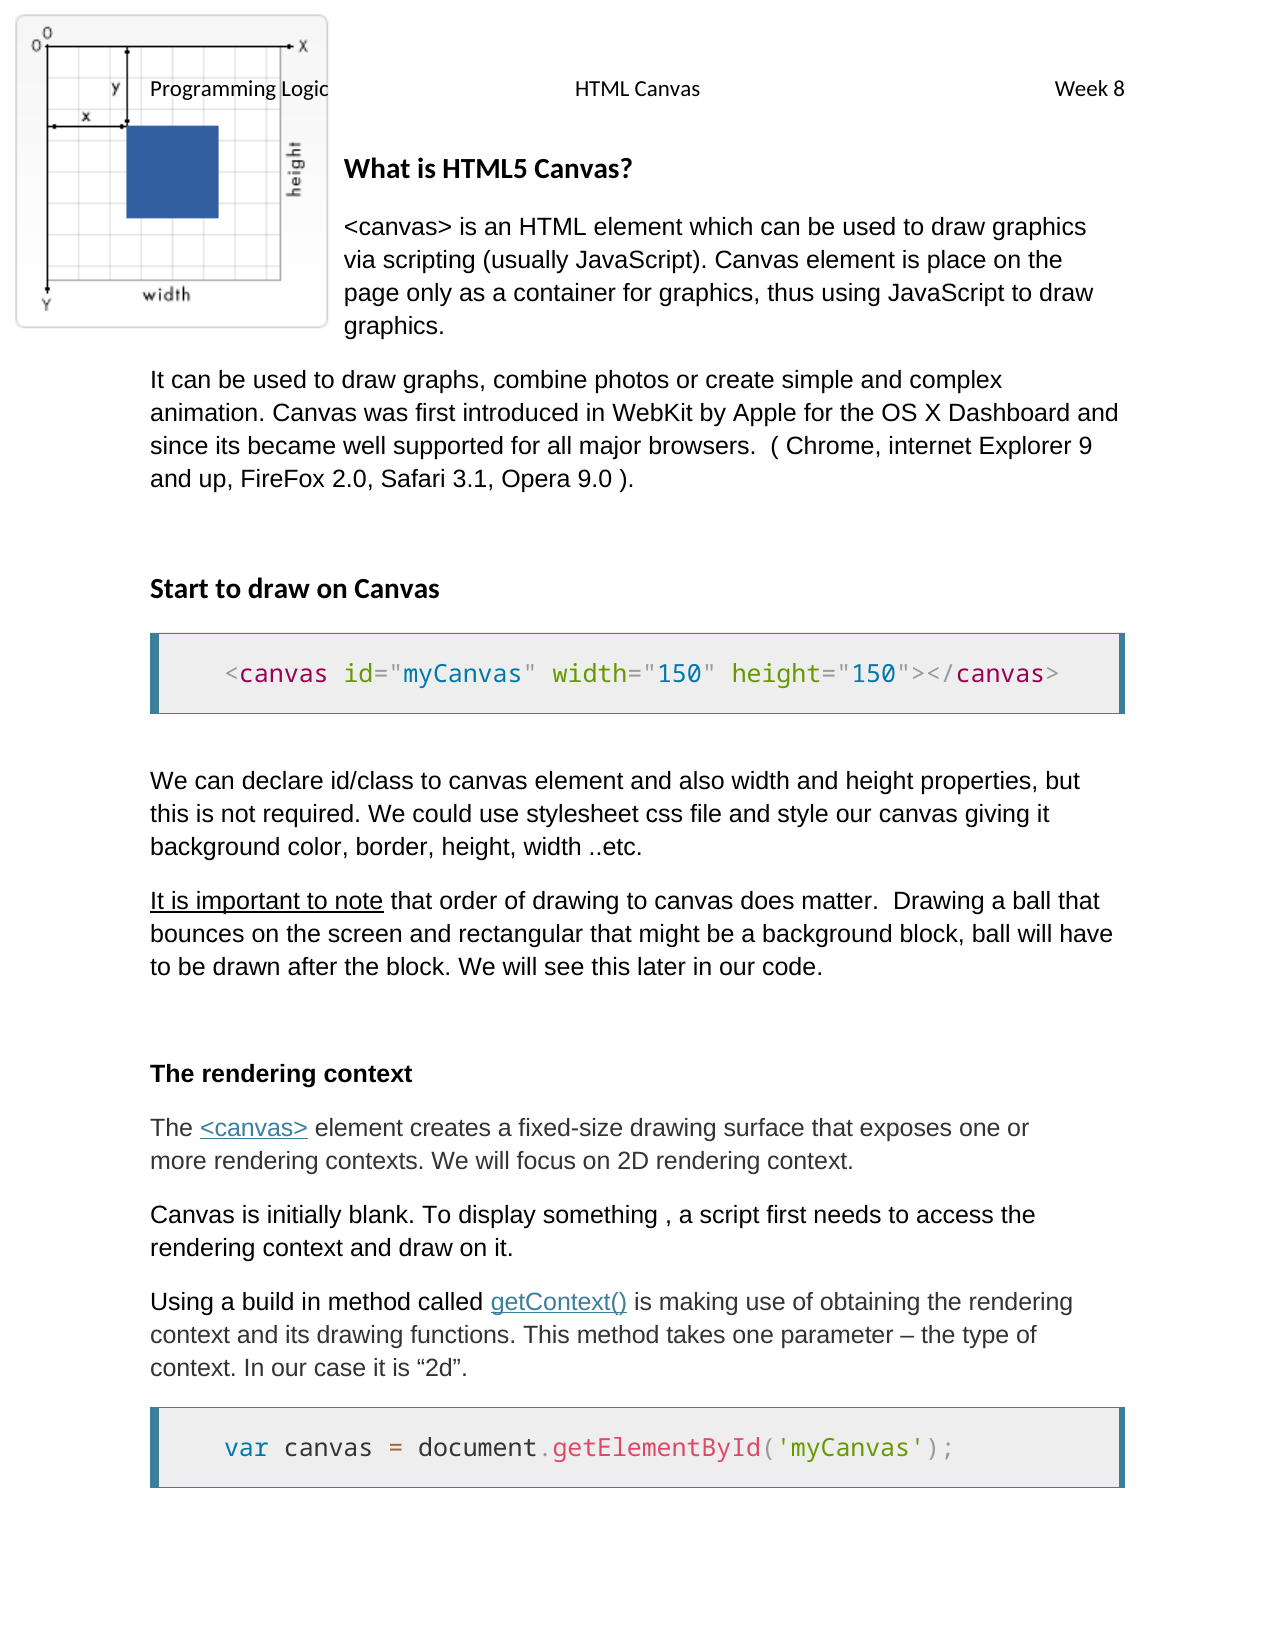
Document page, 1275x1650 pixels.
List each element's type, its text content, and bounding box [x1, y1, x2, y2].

text <canvas id="myCanvas" width="150" height="150"></canvas> [159, 634, 1119, 713]
picture [0, 0, 344, 344]
text It can be used to draw graphs, combine photos or create simple and complex animation. Canvas was first introduced in WebKit by Apple for the OS X Dashboard and since its became well supported for all major browsers. ( Chrome, internet Explorer 9 and up, FireFox 2.0, Safari 3.1, Opera 9.0 ). [150, 365, 1125, 492]
text <canvas> is an HTML element which can be used to draw graphics via scripting (usually JavaScript). Canvas element is place on the page only as a container for graphics, thus using JavaScript to draw graphics. [344, 212, 1125, 339]
text Canvas is initially blank. To display something , a script first needs to access the rendering context and draw on it. [150, 1200, 1125, 1262]
text Using a build in method called getContext() is making use of obtaining the rendering context and its drawing functions. This method takes one parameter – the type of context. In our case it is “2d”. [150, 1287, 1125, 1382]
text It is important to note that order of drawing to canvas does matter. Drawing a ball that bounces on the screen and rectangular that might be a background block, ball will have to be drawn after the block. We will see this later in our code. [150, 886, 1125, 981]
text The rendering context [150, 1059, 1125, 1088]
text The <canvas> element creates a fixed-size drawing surface that exposes one or more rendering contexts. We will focus on 2D rendering context. [150, 1113, 1125, 1175]
text var canvas = document.getElementById('myCanvas'); [159, 1408, 1119, 1487]
text What is HTML5 Canvas? [344, 150, 1125, 186]
text We can declare id/class to canvas element and also width and height properties, but this is not required. We could use stylesheet css file and style our canvas giving it background color, border, height, width ..etc. [150, 766, 1125, 861]
text Start to draw on Canvas [150, 571, 1125, 606]
